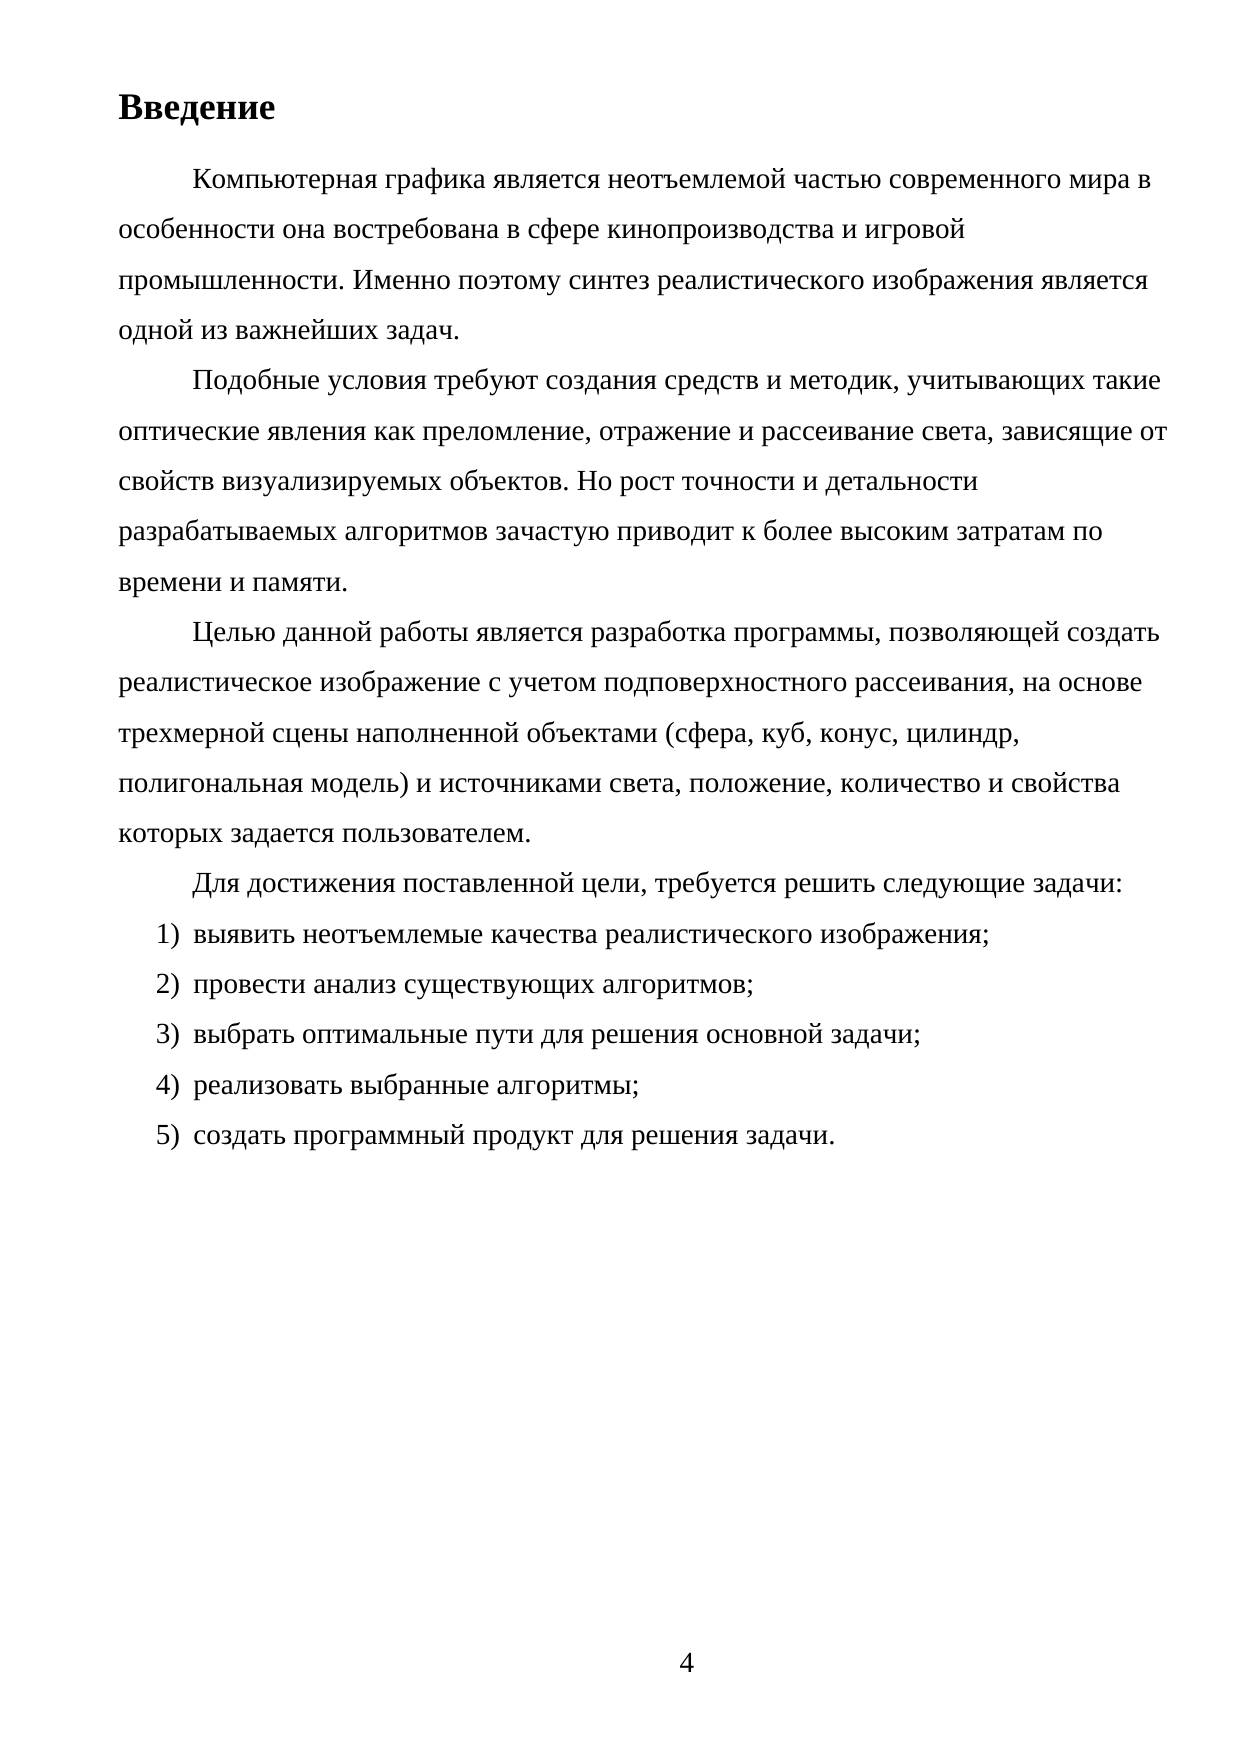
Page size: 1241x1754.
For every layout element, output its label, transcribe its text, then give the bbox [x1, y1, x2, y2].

subtitle Введение [118, 84, 1181, 127]
list провести анализ существующих алгоритмов; [156, 966, 1181, 1000]
list выбрать оптимальные пути для решения основной задачи; [156, 1017, 1181, 1050]
list выявить неотъемлемые качества реалистического изображения; [156, 916, 1181, 949]
list создать программный продукт для решения задачи. [156, 1117, 1181, 1151]
text Целью данной работы является разработка программы, позволяющей создать реалистическое изображение с учетом подповерхностного рассеивания, на основе трехмерной сцены наполненной объектами (сфера, куб, конус, цилиндр, полигональная модель) и источниками света, положение, количество и свойства которых задается пользователем. [118, 614, 1181, 849]
text Для достижения поставленной цели, требуется решить следующие задачи: [118, 866, 1181, 899]
list реализовать выбранные алгоритмы; [156, 1067, 1181, 1100]
text Компьютерная графика является неотъемлемой частью современного мира в особенности она востребована в сфере кинопроизводства и игровой промышленности. Именно поэтому синтез реалистического изображения является одной из важнейших задач. [118, 161, 1181, 346]
text Подобные условия требуют создания средств и методик, учитывающих такие оптические явления как преломление, отражение и рассеивание света, зависящие от свойств визуализируемых объектов. Но рост точности и детальности разрабатываемых алгоритмов зачастую приводит к более высоким затратам по времени и памяти. [118, 362, 1181, 597]
